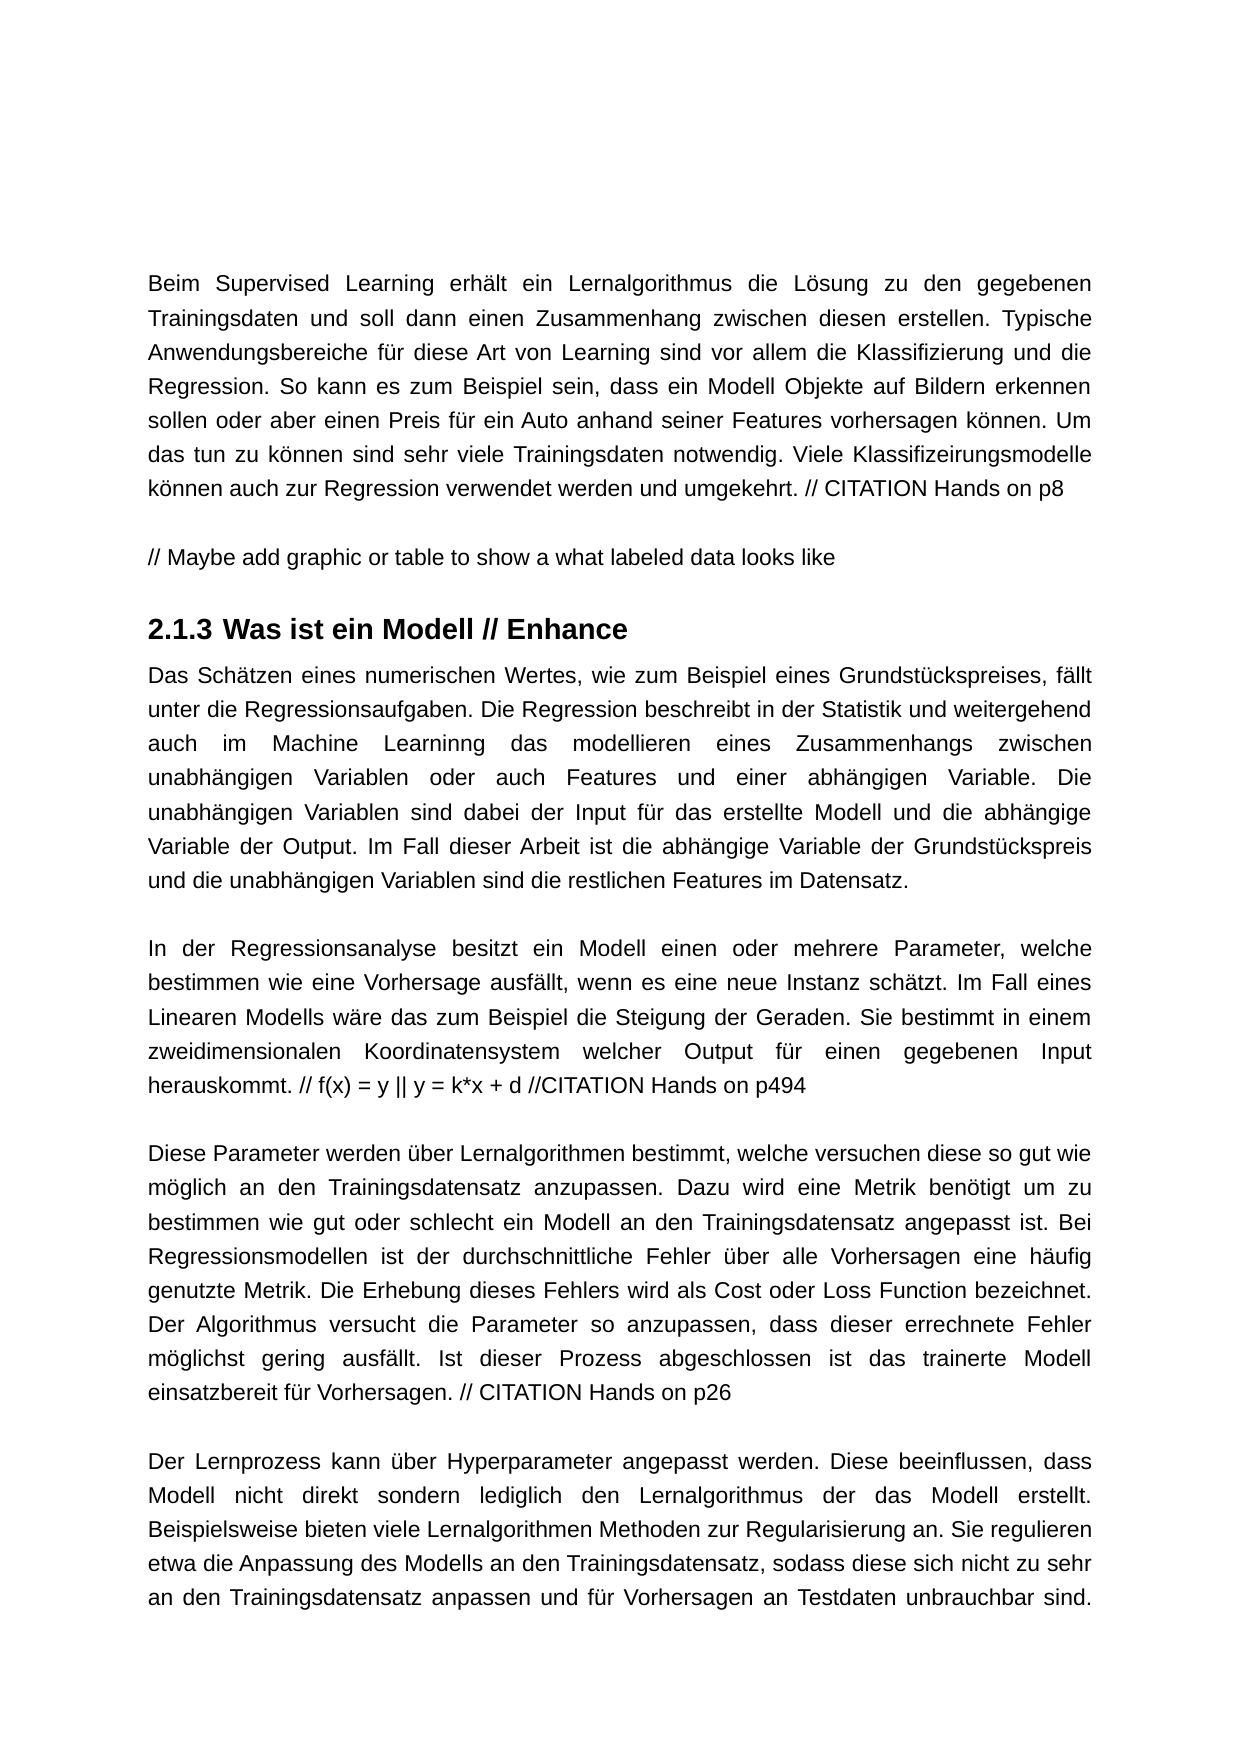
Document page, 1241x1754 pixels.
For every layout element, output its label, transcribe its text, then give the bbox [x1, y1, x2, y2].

subtitle Was ist ein Modell // Enhance [148, 612, 1092, 646]
text In der Regressionsanalyse besitzt ein Modell einen oder mehrere Parameter, welche bestimmen wie eine Vorhersage ausfällt, wenn es eine neue Instanz schätzt. Im Fall eines Linearen Modells wäre das zum Beispiel die Steigung der Geraden. Sie bestimmt in einem zweidimensionalen Koordinatensystem welcher Output für einen gegebenen Input herauskommt. // f(x) = y || y = k*x + d //CITATION Hands on p494 [148, 935, 1092, 1098]
text Das Schätzen eines numerischen Wertes, wie zum Beispiel eines Grundstückspreises, fällt unter die Regressionsaufgaben. Die Regression beschreibt in der Statistik und weitergehend auch im Machine Learninng das modellieren eines Zusammenhangs zwischen unabhängigen Variablen oder auch Features und einer abhängigen Variable. Die unabhängigen Variablen sind dabei der Input für das erstellte Modell und die abhängige Variable der Output. Im Fall dieser Arbeit ist die abhängige Variable der Grundstückspreis und die unabhängigen Variablen sind die restlichen Features im Datensatz. [148, 662, 1092, 893]
text Beim Supervised Learning erhält ein Lernalgorithmus die Lösung zu den gegebenen Trainingsdaten und soll dann einen Zusammenhang zwischen diesen erstellen. Typische Anwendungsbereiche für diese Art von Learning sind vor allem die Klassifizierung und die Regression. So kann es zum Beispiel sein, dass ein Modell Objekte auf Bildern erkennen sollen oder aber einen Preis für ein Auto anhand seiner Features vorhersagen können. Um das tun zu können sind sehr viele Trainingsdaten notwendig. Viele Klassifizeirungsmodelle können auch zur Regression verwendet werden und umgekehrt. // CITATION Hands on p8 [148, 270, 1092, 502]
text Der Lernprozess kann über Hyperparameter angepasst werden. Diese beeinflussen, dass Modell nicht direkt sondern lediglich den Lernalgorithmus der das Modell erstellt. Beispielsweise bieten viele Lernalgorithmen Methoden zur Regularisierung an. Sie regulieren etwa die Anpassung des Modells an den Trainingsdatensatz, sodass diese sich nicht zu sehr an den Trainingsdatensatz anpassen und für Vorhersagen an Testdaten unbrauchbar sind. [148, 1448, 1092, 1611]
text // Maybe add graphic or table to show a what labeled data looks like [148, 544, 1092, 570]
text Diese Parameter werden über Lernalgorithmen bestimmt, welche versuchen diese so gut wie möglich an den Trainingsdatensatz anzupassen. Dazu wird eine Metrik benötigt um zu bestimmen wie gut oder schlecht ein Modell an den Trainingsdatensatz angepasst ist. Bei Regressionsmodellen ist der durchschnittliche Fehler über alle Vorhersagen eine häufig genutzte Metrik. Die Erhebung dieses Fehlers wird als Cost oder Loss Function bezeichnet. Der Algorithmus versucht die Parameter so anzupassen, dass dieser errechnete Fehler möglichst gering ausfällt. Ist dieser Prozess abgeschlossen ist das trainerte Modell einsatzbereit für Vorhersagen. // CITATION Hands on p26 [148, 1140, 1092, 1406]
